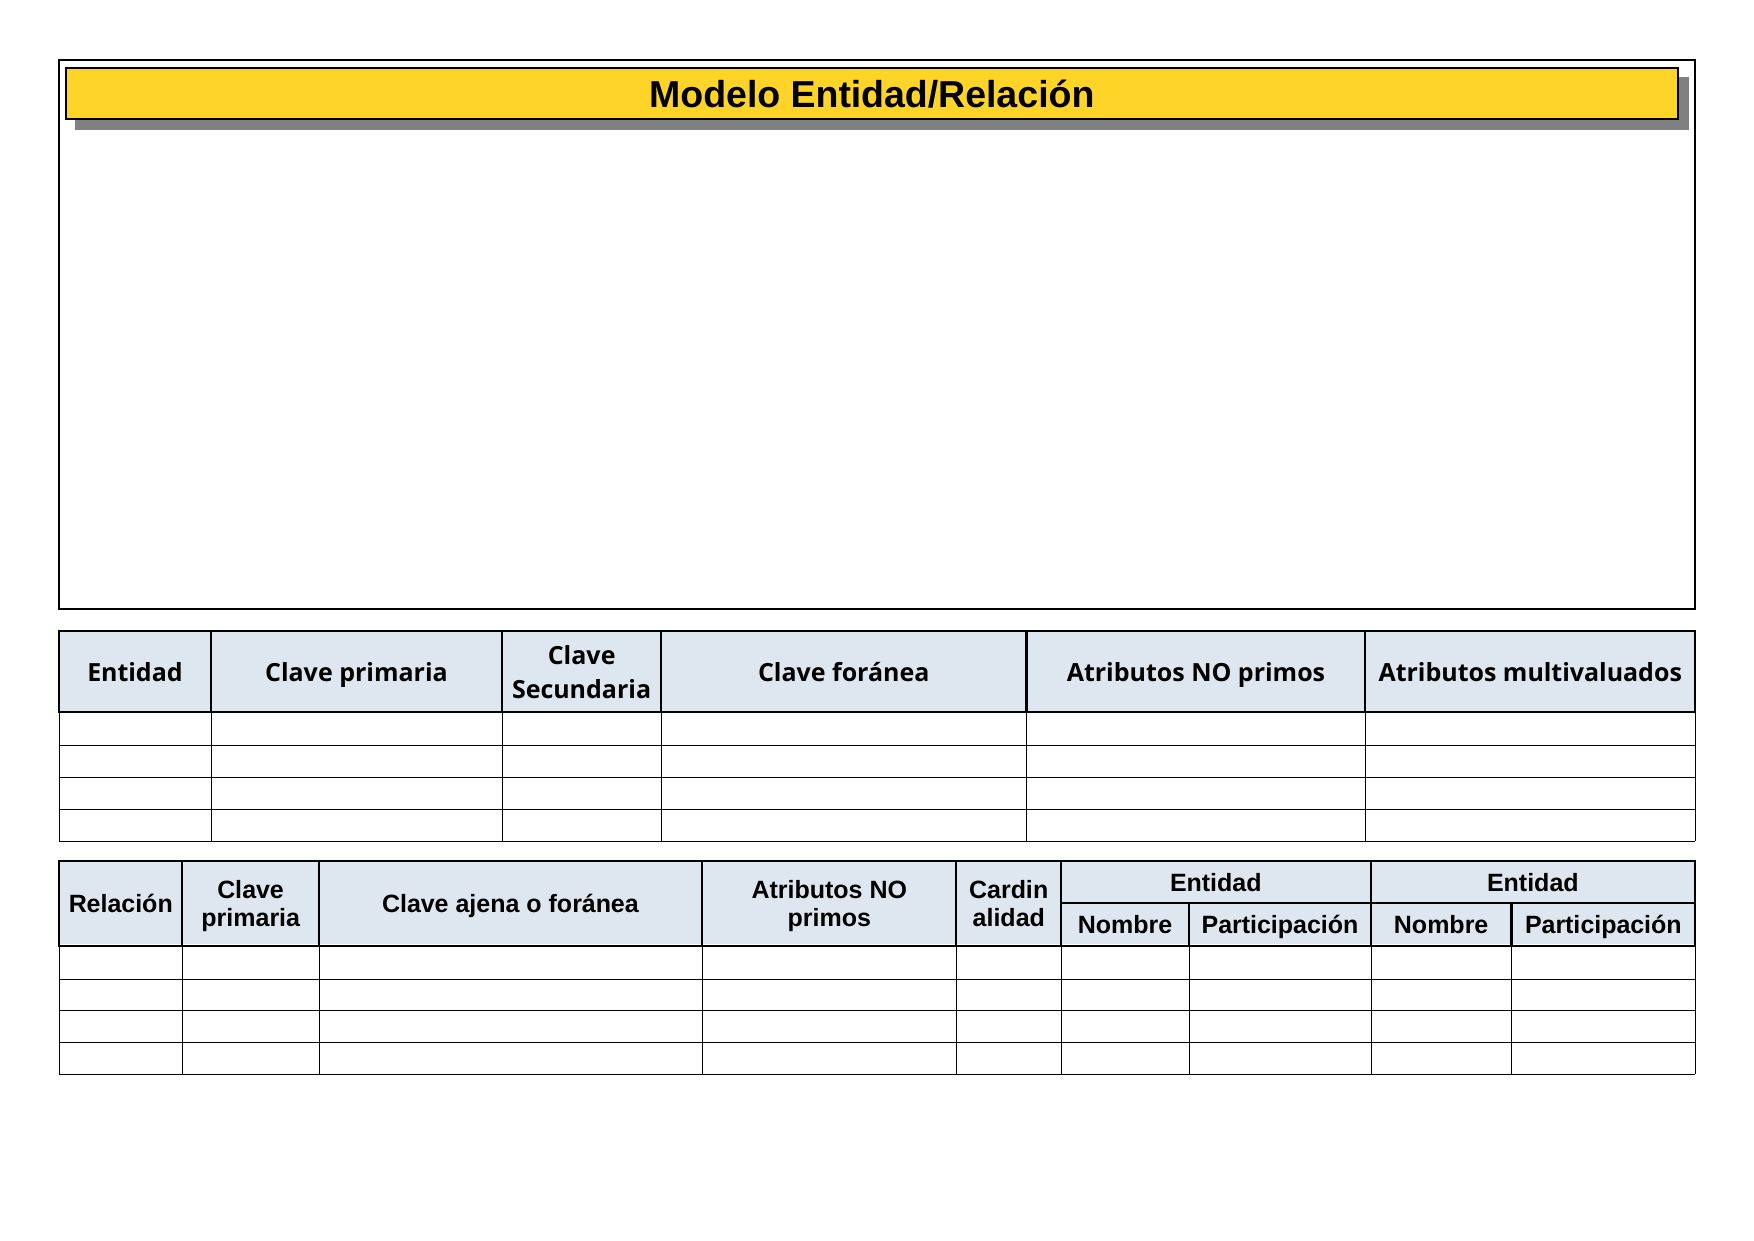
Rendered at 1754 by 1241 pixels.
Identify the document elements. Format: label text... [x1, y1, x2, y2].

table_header Clave primaria [212, 632, 501, 711]
table_cell [503, 713, 661, 745]
table_cell [1062, 980, 1189, 1010]
table_cell [1366, 746, 1695, 777]
table_header Cardinalidad [957, 862, 1060, 944]
table_cell Participación [1190, 904, 1370, 944]
table_cell [957, 947, 1061, 978]
table_cell [1190, 1011, 1371, 1042]
table_cell [320, 1011, 702, 1042]
table_header Entidad [60, 632, 210, 711]
table_cell [60, 1043, 182, 1074]
table_cell [1027, 810, 1365, 841]
table_cell [1512, 1011, 1695, 1042]
table_cell [503, 746, 661, 777]
table_cell [1512, 1043, 1695, 1074]
table_header Entidad [1372, 862, 1694, 902]
table_cell [703, 1011, 956, 1042]
table_cell [957, 980, 1061, 1010]
table_cell [662, 810, 1026, 841]
table_cell [320, 1043, 702, 1074]
table_header Clave Secundaria [503, 632, 660, 711]
table_cell [1366, 778, 1695, 809]
table_cell [320, 980, 702, 1010]
table_cell [60, 980, 182, 1010]
table_header Modelo Entidad/Relación [60, 61, 1694, 136]
table_cell [212, 778, 502, 809]
table_cell [183, 1043, 319, 1074]
table_cell [1366, 810, 1695, 841]
table_cell [183, 1011, 319, 1042]
table_cell Participación [1513, 904, 1694, 944]
table_cell [212, 810, 502, 841]
table_cell [662, 778, 1026, 809]
table_cell [1027, 713, 1365, 745]
table_cell [183, 947, 319, 978]
table_cell [1190, 980, 1371, 1010]
table_cell [1372, 947, 1511, 978]
table_cell [1190, 1043, 1371, 1074]
table_cell [60, 136, 1694, 608]
table_cell [1372, 980, 1511, 1010]
table_header Atributos NO primos [1028, 632, 1364, 711]
table_cell [60, 1011, 182, 1042]
table_header Atributos NO primos [703, 862, 955, 944]
table_cell [662, 713, 1026, 745]
table_cell [1062, 947, 1189, 978]
table_cell [212, 713, 502, 745]
table_cell [662, 746, 1026, 777]
table_cell [1027, 778, 1365, 809]
table_cell [60, 713, 211, 745]
table_cell [957, 1011, 1061, 1042]
table_cell [703, 1043, 956, 1074]
table_cell [60, 746, 211, 777]
table_header Relación [60, 862, 181, 944]
table_cell [703, 947, 956, 978]
table_header Clave foránea [662, 632, 1025, 711]
table_header Clave ajena o foránea [320, 862, 701, 944]
table_cell [957, 1043, 1061, 1074]
table_cell [1027, 746, 1365, 777]
table_cell [60, 810, 211, 841]
table_cell [1366, 713, 1695, 745]
table_cell [183, 980, 319, 1010]
table_cell Nombre [1062, 904, 1188, 944]
table_cell [212, 746, 502, 777]
table_cell [1372, 1011, 1511, 1042]
table_header Entidad [1062, 862, 1370, 902]
table_cell [60, 778, 211, 809]
table_cell Nombre [1372, 904, 1510, 944]
table_cell [1372, 1043, 1511, 1074]
table_header Clave primaria [183, 862, 318, 944]
table_cell [1512, 980, 1695, 1010]
table_cell [503, 778, 661, 809]
table_cell [703, 980, 956, 1010]
table_cell [1062, 1011, 1189, 1042]
table_cell [1062, 1043, 1189, 1074]
table_header Atributos multivaluados [1366, 632, 1694, 711]
table_cell [320, 947, 702, 978]
table_cell [1512, 947, 1695, 978]
table_cell [60, 947, 182, 978]
table_cell [503, 810, 661, 841]
table_cell [1190, 947, 1371, 978]
